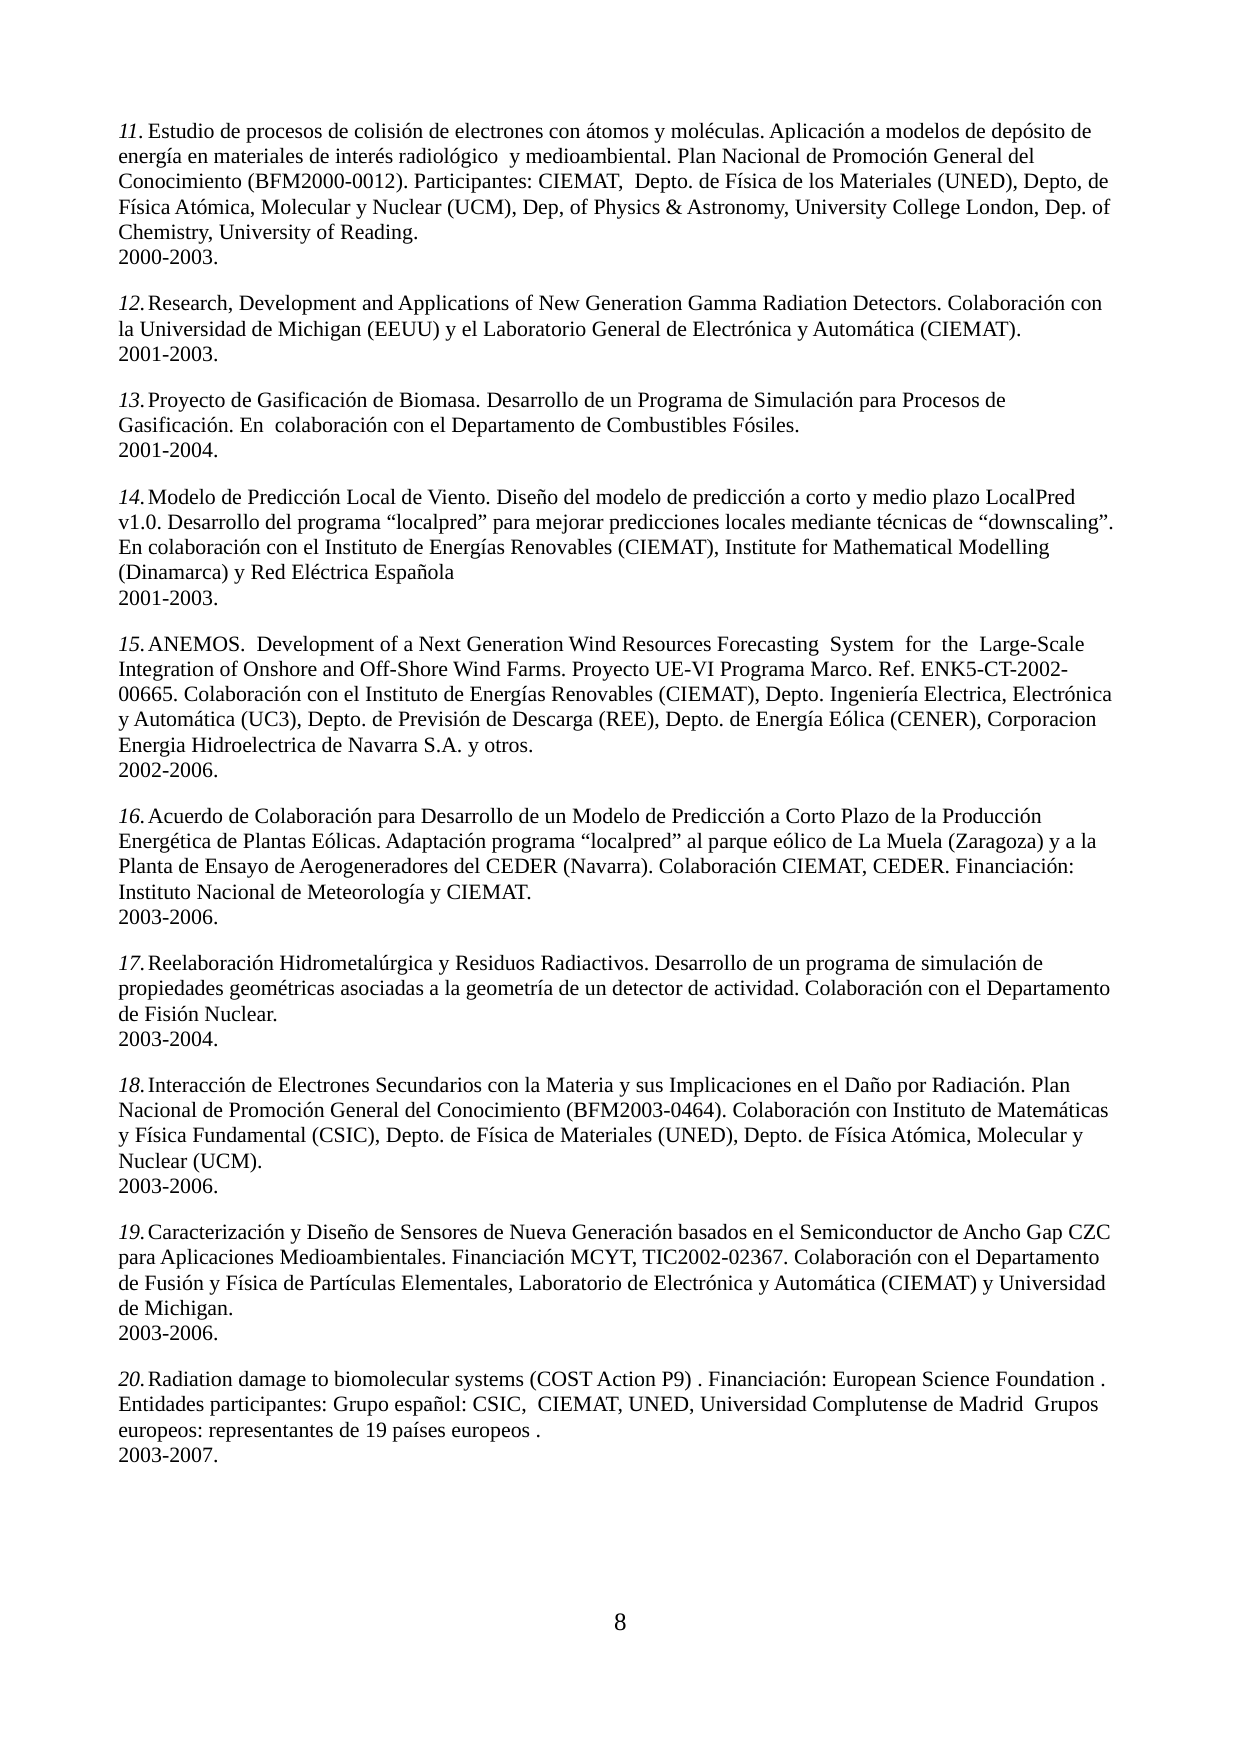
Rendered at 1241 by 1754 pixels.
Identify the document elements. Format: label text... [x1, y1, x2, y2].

list Reelaboración Hidrometalúrgica y Residuos Radiactivos. Desarrollo de un programa de simulación de propiedades geométricas asociadas a la geometría de un detector de actividad. Colaboración con el Departamento de Fisión Nuclear. 2003-2004. [118, 950, 1122, 1051]
list Modelo de Predicción Local de Viento. Diseño del modelo de predicción a corto y medio plazo LocalPred v1.0. Desarrollo del programa “localpred” para mejorar predicciones locales mediante técnicas de “downscaling”. En colaboración con el Instituto de Energías Renovables (CIEMAT), Institute for Mathematical Modelling (Dinamarca) y Red Eléctrica Española 2001-2003. [118, 484, 1122, 610]
list Caracterización y Diseño de Sensores de Nueva Generación basados en el Semiconductor de Ancho Gap CZC para Aplicaciones Medioambientales. Financiación MCYT, TIC2002-02367. Colaboración con el Departamento de Fusión y Física de Partículas Elementales, Laboratorio de Electrónica y Automática (CIEMAT) y Universidad de Michigan. 2003-2006. [118, 1219, 1122, 1345]
list ANEMOS. Development of a Next Generation Wind Resources Forecasting System for the Large-Scale Integration of Onshore and Off-Shore Wind Farms. Proyecto UE-VI Programa Marco. Ref. ENK5-CT-2002-00665. Colaboración con el Instituto de Energías Renovables (CIEMAT), Depto. Ingeniería Electrica, Electrónica y Automática (UC3), Depto. de Previsión de Descarga (REE), Depto. de Energía Eólica (CENER), Corporacion Energia Hidroelectrica de Navarra S.A. y otros. 2002-2006. [118, 631, 1122, 782]
list Research, Development and Applications of New Generation Gamma Radiation Detectors. Colaboración con la Universidad de Michigan (EEUU) y el Laboratorio General de Electrónica y Automática (CIEMAT). 2001-2003. [118, 290, 1122, 366]
list Proyecto de Gasificación de Biomasa. Desarrollo de un Programa de Simulación para Procesos de Gasificación. En colaboración con el Departamento de Combustibles Fósiles. 2001-2004. [118, 387, 1122, 463]
list Acuerdo de Colaboración para Desarrollo de un Modelo de Predicción a Corto Plazo de la Producción Energética de Plantas Eólicas. Adaptación programa “localpred” al parque eólico de La Muela (Zaragoza) y a la Planta de Ensayo de Aerogeneradores del CEDER (Navarra). Colaboración CIEMAT, CEDER. Financiación: Instituto Nacional de Meteorología y CIEMAT. 2003-2006. [118, 803, 1122, 929]
list Interacción de Electrones Secundarios con la Materia y sus Implicaciones en el Daño por Radiación. Plan Nacional de Promoción General del Conocimiento (BFM2003-0464). Colaboración con Instituto de Matemáticas y Física Fundamental (CSIC), Depto. de Física de Materiales (UNED), Depto. de Física Atómica, Molecular y Nuclear (UCM). 2003-2006. [118, 1072, 1122, 1198]
list Radiation damage to biomolecular systems (COST Action P9) . Financiación: European Science Foundation . Entidades participantes: Grupo español: CSIC, CIEMAT, UNED, Universidad Complutense de Madrid Grupos europeos: representantes de 19 países europeos . 2003-2007. [118, 1366, 1122, 1467]
list Estudio de procesos de colisión de electrones con átomos y moléculas. Aplicación a modelos de depósito de energía en materiales de interés radiológico y medioambiental. Plan Nacional de Promoción General del Conocimiento (BFM2000-0012). Participantes: CIEMAT, Depto. de Física de los Materiales (UNED), Depto, de Física Atómica, Molecular y Nuclear (UCM), Dep, of Physics & Astronomy, University College London, Dep. of Chemistry, University of Reading. 2000-2003. [118, 118, 1122, 269]
